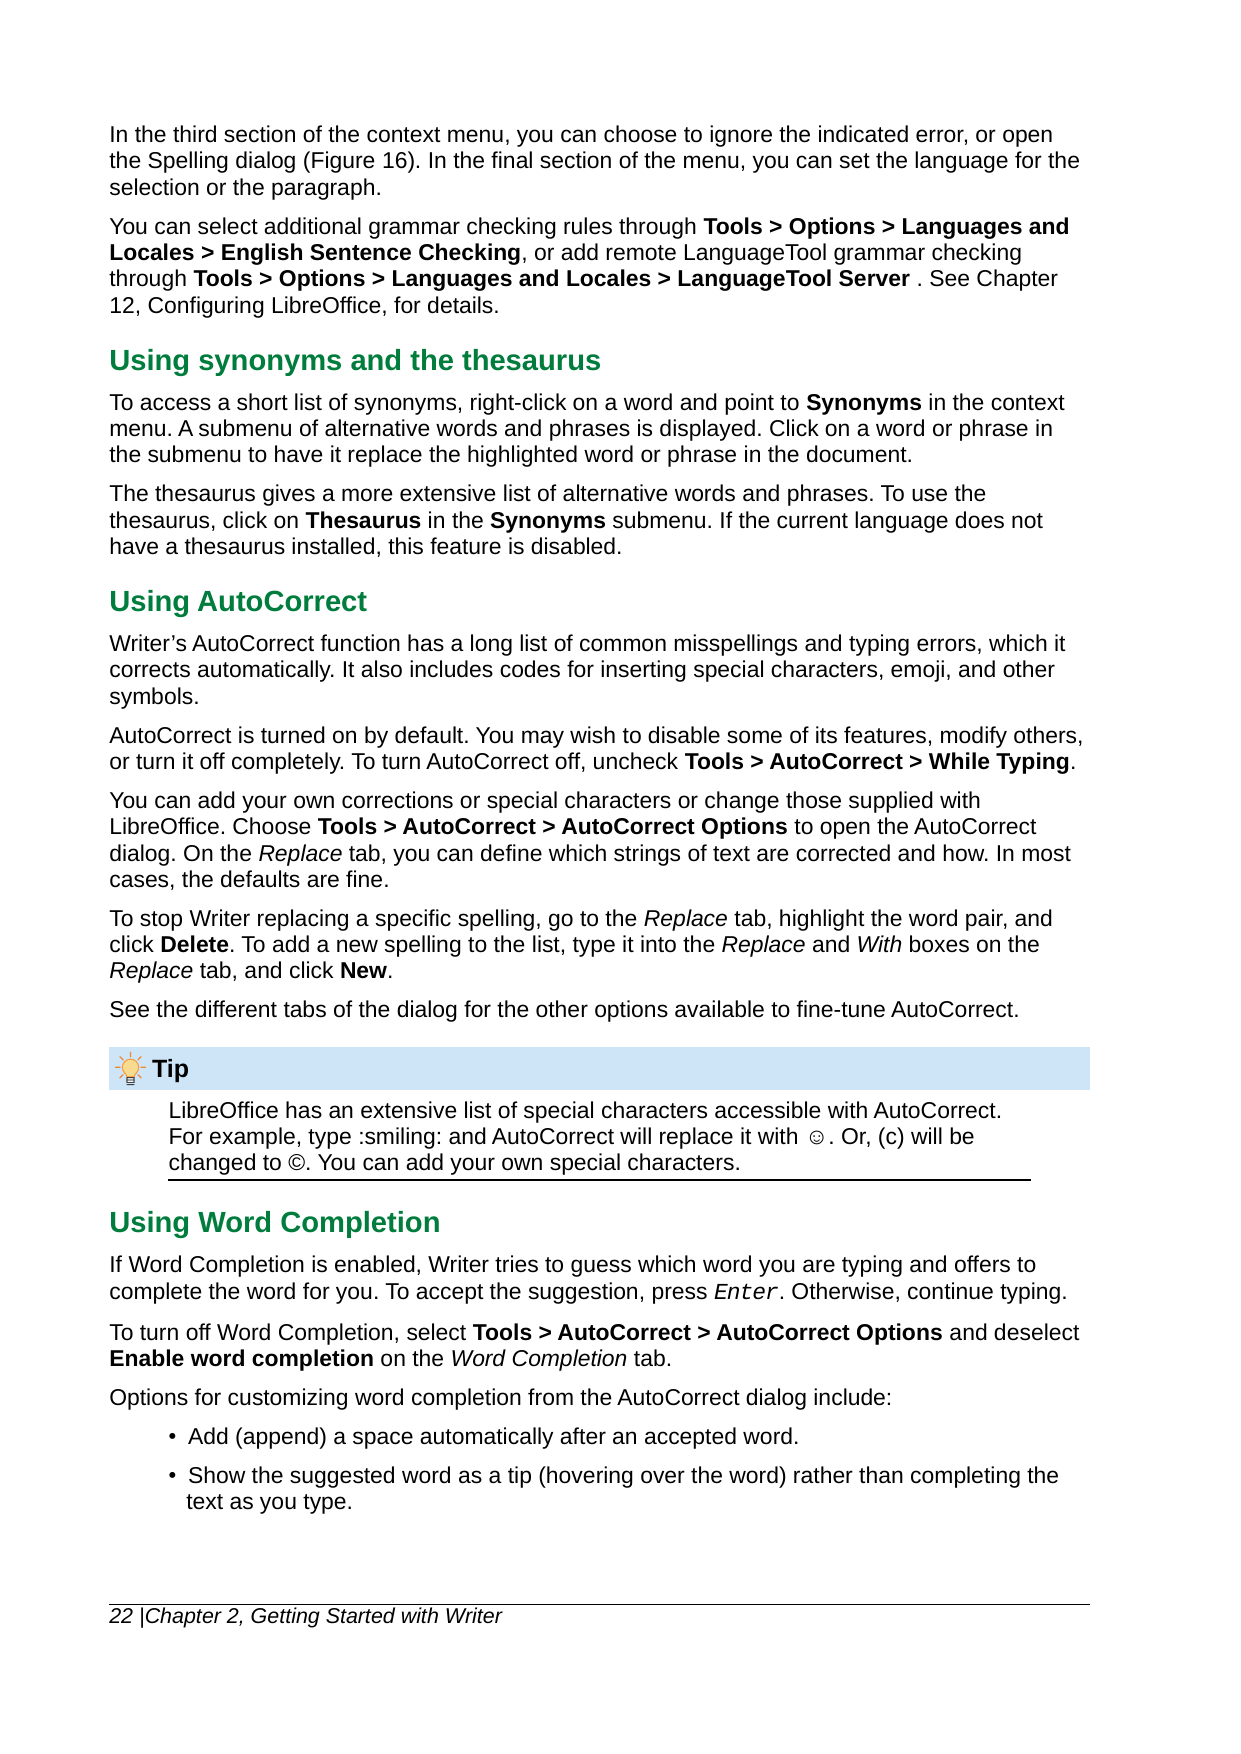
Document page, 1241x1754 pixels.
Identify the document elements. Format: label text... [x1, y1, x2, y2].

text The thesaurus gives a more extensive list of alternative words and phrases. To use the thesaurus, click on Thesaurus in the Synonyms submenu. If the current language does not have a thesaurus installed, this feature is disabled. [109, 480, 1090, 559]
subtitle Using Word Completion [109, 1206, 1090, 1239]
text You can add your own corrections or special characters or change those supplied with LibreOffice. Choose Tools > AutoCorrect > AutoCorrect Options to open the AutoCorrect dialog. On the Replace tab, you can define which strings of text are corrected and how. In most cases, the defaults are fine. [109, 787, 1090, 892]
subtitle Using AutoCorrect [109, 584, 1090, 618]
list Add (append) a space automatically after an accepted word. [168, 1423, 1090, 1449]
text See the different tabs of the dialog for the other options available to fine-tune AutoCorrect. [109, 996, 1090, 1023]
list Show the suggested word as a tip (hovering over the word) rather than completing the text as you type. [168, 1462, 1090, 1514]
text In the third section of the context menu, you can choose to ignore the indicated error, or open the Spelling dialog (Figure 16). In the final section of the menu, you can set the language for the selection or the paragraph. [109, 121, 1090, 200]
text Writer’s AutoCorrect function has a long list of common misspellings and typing errors, which it corrects automatically. It also includes codes for inserting special characters, emoji, and other symbols. [109, 630, 1090, 709]
list Options for customizing word completion from the AutoCorrect dialog include: [109, 1384, 1090, 1410]
text If Word Completion is enabled, Writer tries to guess which word you are typing and offers to complete the word for you. To accept the suggestion, press Enter. Otherwise, continue typing. [109, 1251, 1090, 1306]
subtitle Tip [109, 1047, 1090, 1090]
text To access a short list of synonyms, right-click on a word and point to Synonyms in the context menu. A submenu of alternative words and phrases is displayed. Click on a word or phrase in the submenu to have it replace the highlighted word or phrase in the document. [109, 389, 1090, 468]
subtitle Using synonyms and the thesaurus [109, 343, 1090, 376]
text LibreOffice has an extensive list of special characters accessible with AutoCorrect. For example, type :smiling: and AutoCorrect will replace it with ☺. Or, (c) will be changed to ©. You can add your own special characters. [168, 1097, 1031, 1179]
text AutoCorrect is turned on by default. You may wish to disable some of its features, modify others, or turn it off completely. To turn AutoCorrect off, uncheck Tools > AutoCorrect > While Typing. [109, 722, 1090, 774]
text To turn off Word Completion, select Tools > AutoCorrect > AutoCorrect Options and deselect Enable word completion on the Word Completion tab. [109, 1319, 1090, 1371]
text You can select additional grammar checking rules through Tools > Options > Languages and Locales > English Sentence Checking, or add remote LanguageTool grammar checking through Tools > Options > Languages and Locales > LanguageTool Server . See Chapter 12, Configuring LibreOffice, for details. [109, 213, 1090, 318]
text To stop Writer replacing a specific spelling, go to the Replace tab, highlight the word pair, and click Delete. To add a new spelling to the list, type it into the Replace and With boxes on the Replace tab, and click New. [109, 905, 1090, 984]
